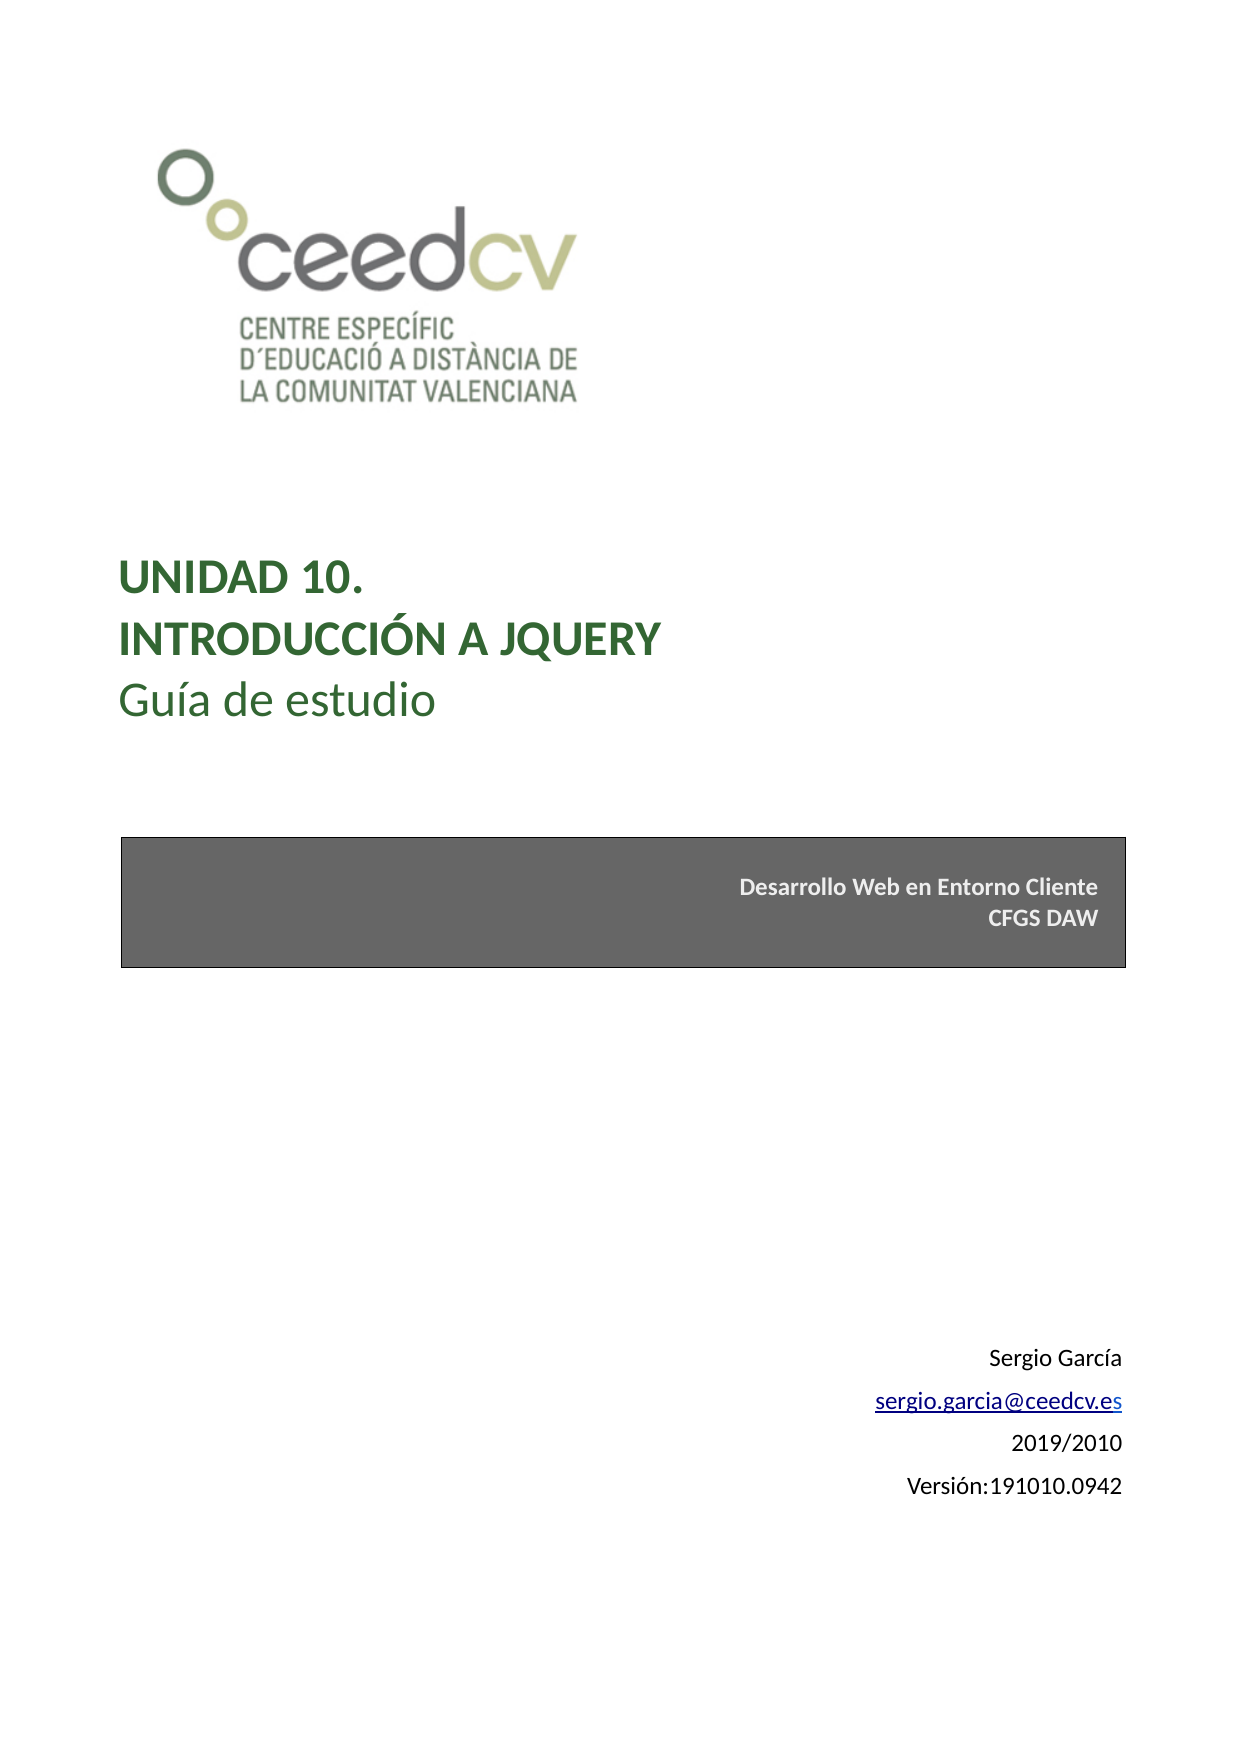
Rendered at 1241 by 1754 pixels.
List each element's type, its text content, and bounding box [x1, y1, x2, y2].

text UNIDAD 10. [118, 545, 1122, 606]
text Introducción a jQuery [118, 606, 1122, 667]
picture [118, 121, 681, 431]
text Guía de estudio [118, 667, 1122, 728]
text Desarrollo Web en Entorno Cliente [125, 871, 1098, 902]
text 2019/2010 [118, 1427, 1122, 1458]
text Versión:191010.0936 [118, 1470, 1122, 1500]
text Sergio García [231, 1343, 1122, 1373]
text CFGS DAW [125, 902, 1098, 932]
text sergio.garcia@ceedcv.es [231, 1385, 1122, 1416]
